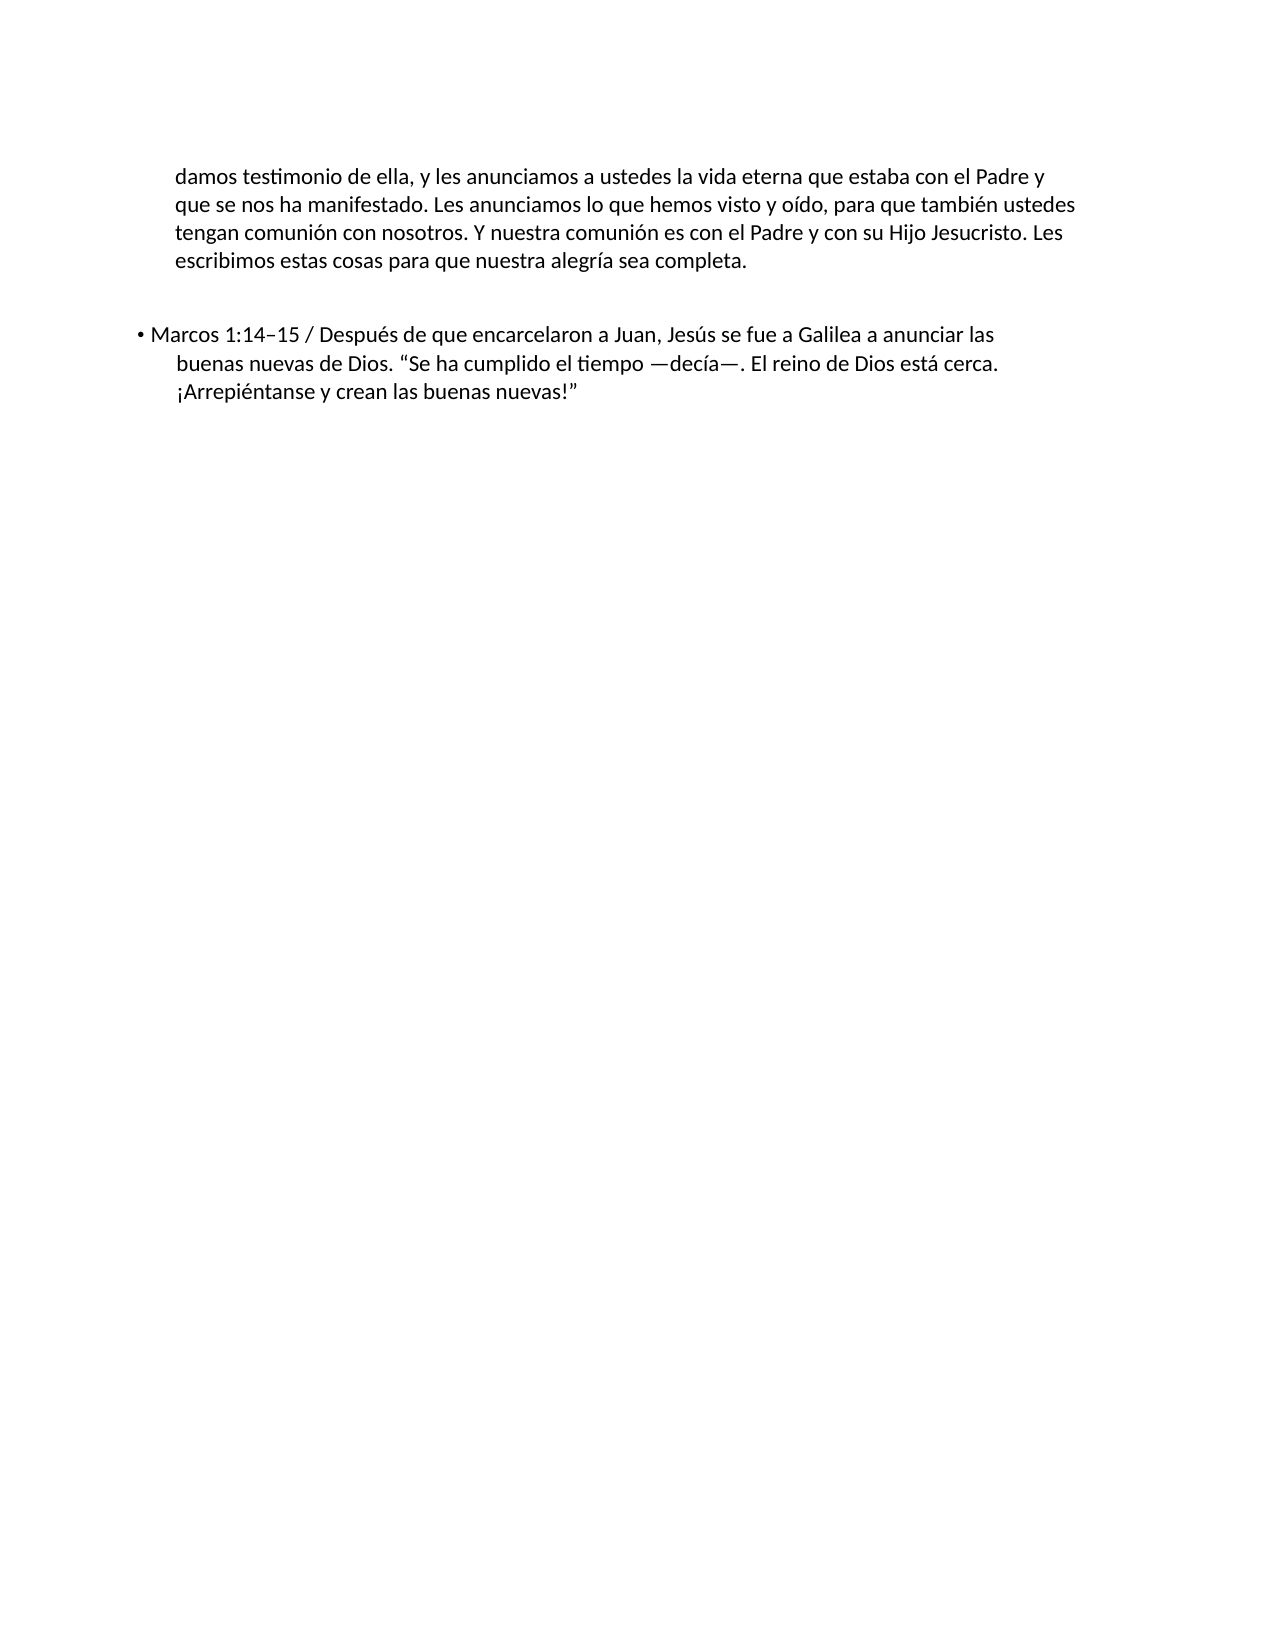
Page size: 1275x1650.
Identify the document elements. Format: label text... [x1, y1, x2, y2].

text • Marcos 1:14–15 / Después de que encarcelaron a Juan, Jesús se fue a Galilea a anunciar las buenas nuevas de Dios. “Se ha cumplido el tiempo —decía—. El reino de Dios está cerca. ¡Arrepiéntanse y crean las buenas nuevas!” [137, 321, 1026, 405]
text damos testimonio de ella, y les anunciamos a ustedes la vida eterna que estaba con el Padre y que se nos ha manifestado. Les anunciamos lo que hemos visto y oído, para que también ustedes tengan comunión con nosotros. Y nuestra comunión es con el Padre y con su Hijo Jesucristo. Les escribimos estas cosas para que nuestra alegría sea completa. [137, 162, 1084, 274]
